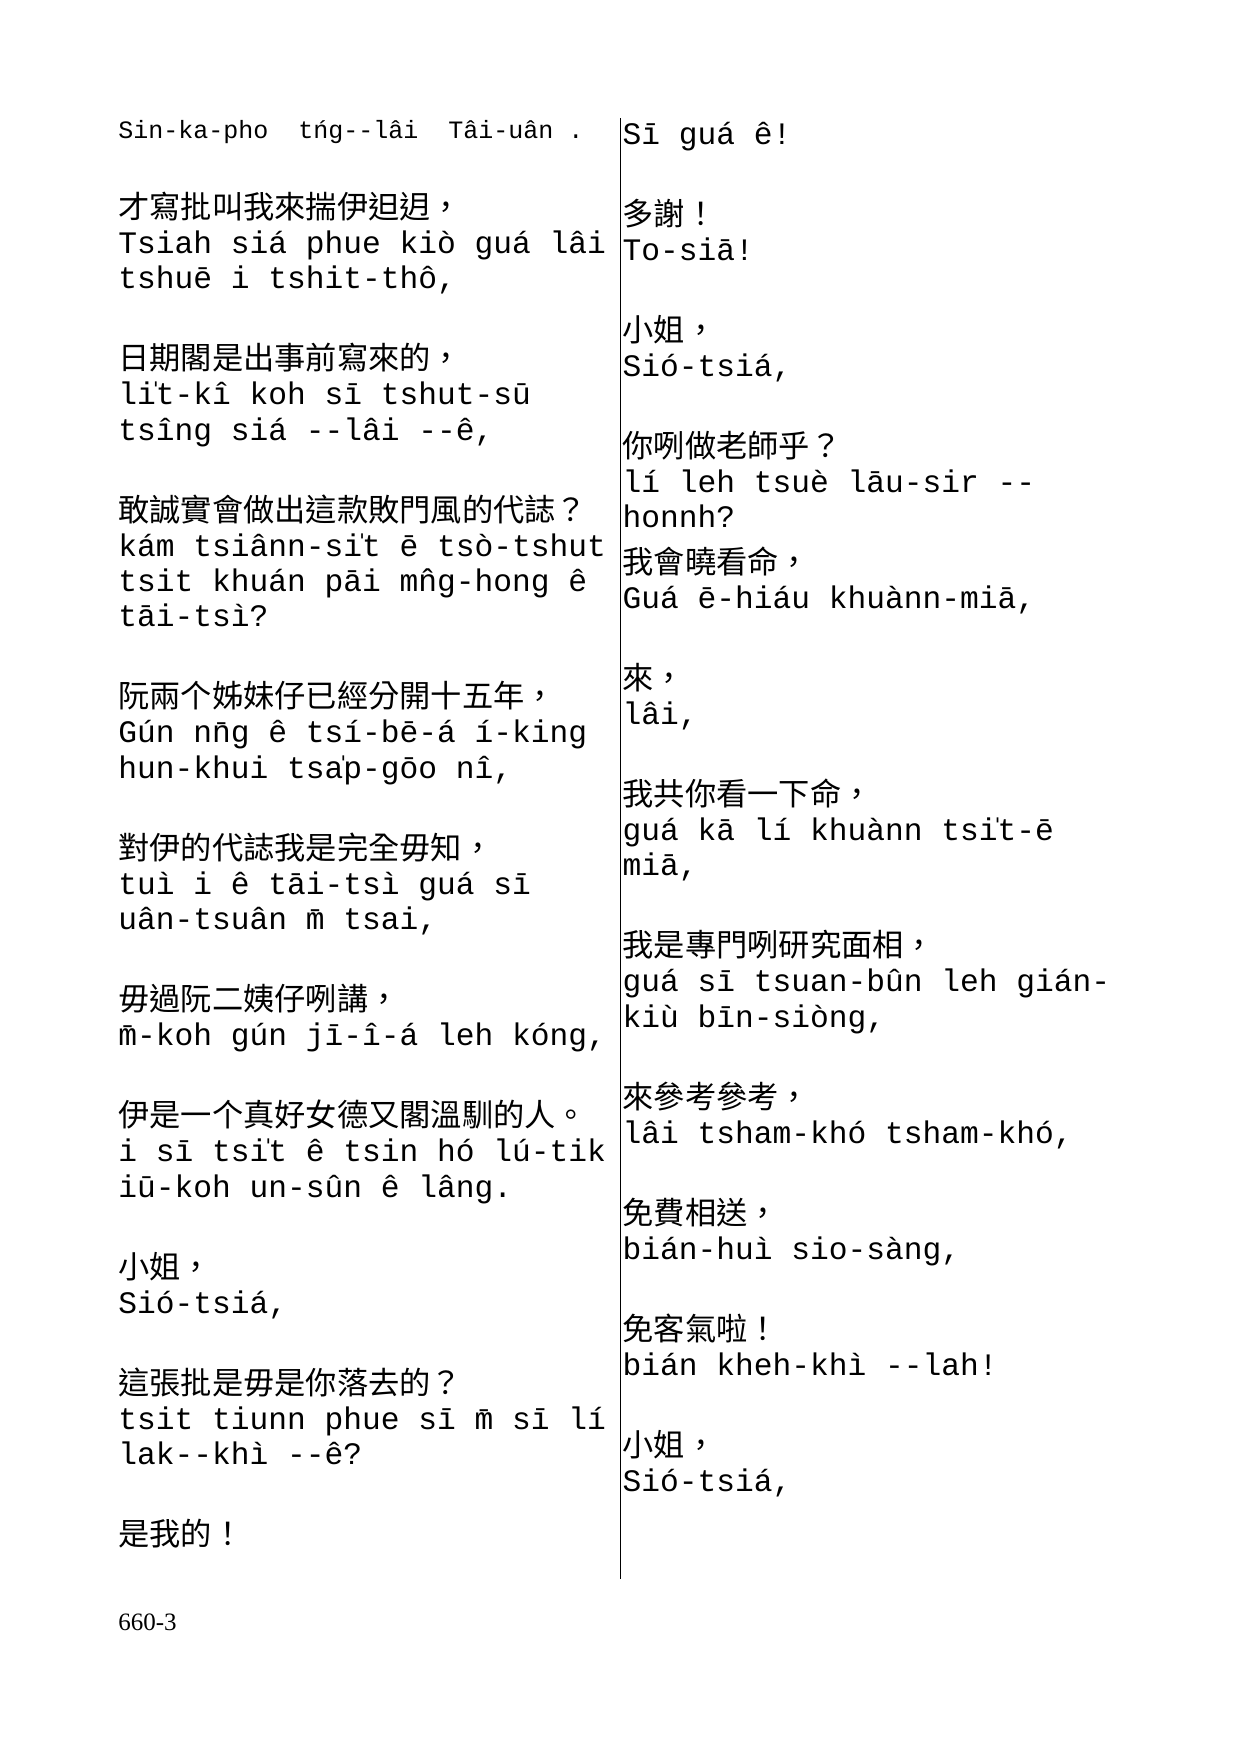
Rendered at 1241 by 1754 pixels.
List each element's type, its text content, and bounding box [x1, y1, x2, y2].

text 你咧做老師乎？ [622, 421, 1122, 466]
text Gún nn̄g ê tsí-bē-á í-king hun-khui tsa̍p-gōo nî, [118, 717, 618, 788]
text tuì i ê tāi-tsì guá sī uân-tsuân m̄ tsai, [118, 868, 618, 939]
text 來參考參考， [622, 1072, 1122, 1117]
text m̄-koh gún jī-î-á leh kóng, [118, 1020, 618, 1055]
text 才寫批叫我來揣伊𨑨迌， [118, 182, 618, 227]
text 小姐， [622, 305, 1122, 350]
text guá kā lí khuànn tsi̍t-ē miā, [622, 814, 1122, 885]
text 敢誠實會做出這款敗門風的代誌？ [118, 485, 618, 530]
text 免費相送， [622, 1188, 1122, 1233]
text 這張批是毋是你落去的？ [118, 1358, 618, 1403]
text 來， [622, 653, 1122, 698]
text 毋過阮二姨仔咧講， [118, 974, 618, 1020]
text 小姐， [118, 1242, 618, 1287]
text 日期閣是出事前寫來的， [118, 333, 618, 378]
text li̍t-kî koh sī tshut-sū tsîng siá --lâi --ê, [118, 378, 618, 449]
text 我共你看一下命， [622, 769, 1122, 814]
text Tsiah siá phue kiò guá lâi tshuē i tshit-thô, [118, 227, 618, 298]
text 我是專門咧研究面相， [622, 921, 1122, 966]
text guá sī tsuan-bûn leh gián-kiù bīn-siòng, [622, 966, 1122, 1037]
text 伊是一个真好女德又閣溫馴的人。 [118, 1091, 618, 1136]
text Sī guá ê! [622, 118, 1122, 153]
text kám tsiânn-si̍t ē tsò-tshut tsit khuán pāi mn̂g-hong ê tāi-tsì? [118, 530, 618, 636]
text 對伊的代誌我是完全毋知， [118, 823, 618, 868]
text lâi, [622, 698, 1122, 734]
text i sī tsi̍t ê tsin hó lú-tik iū-koh un-sûn ê lâng. [118, 1136, 618, 1207]
text lí leh tsuè lāu-sir --honnh? [622, 466, 1122, 537]
text 阮兩个姊妹仔已經分開十五年， [118, 672, 618, 717]
text 免客氣啦！ [622, 1304, 1122, 1349]
text Sió-tsiá, [622, 1465, 1122, 1501]
text bián kheh-khì --lah! [622, 1349, 1122, 1385]
text 是我的！ [118, 1509, 618, 1555]
text 多謝！ [622, 189, 1122, 234]
text To-siā! [622, 234, 1122, 269]
text lâi tsham-khó tsham-khó, [622, 1117, 1122, 1153]
text Guá ē-hiáu khuànn-miā, [622, 582, 1122, 618]
text Sió-tsiá, [622, 350, 1122, 386]
text tsit tiunn phue sī m̄ sī lí lak--khì --ê? [118, 1403, 618, 1474]
text Sió-tsiá, [118, 1287, 618, 1323]
text 我會曉看命， [622, 537, 1122, 582]
text 小姐， [622, 1420, 1122, 1465]
text Sin-ka-pho tńg--lâi Tâi-uân . [118, 118, 618, 146]
text bián-huì sio-sàng, [622, 1233, 1122, 1269]
